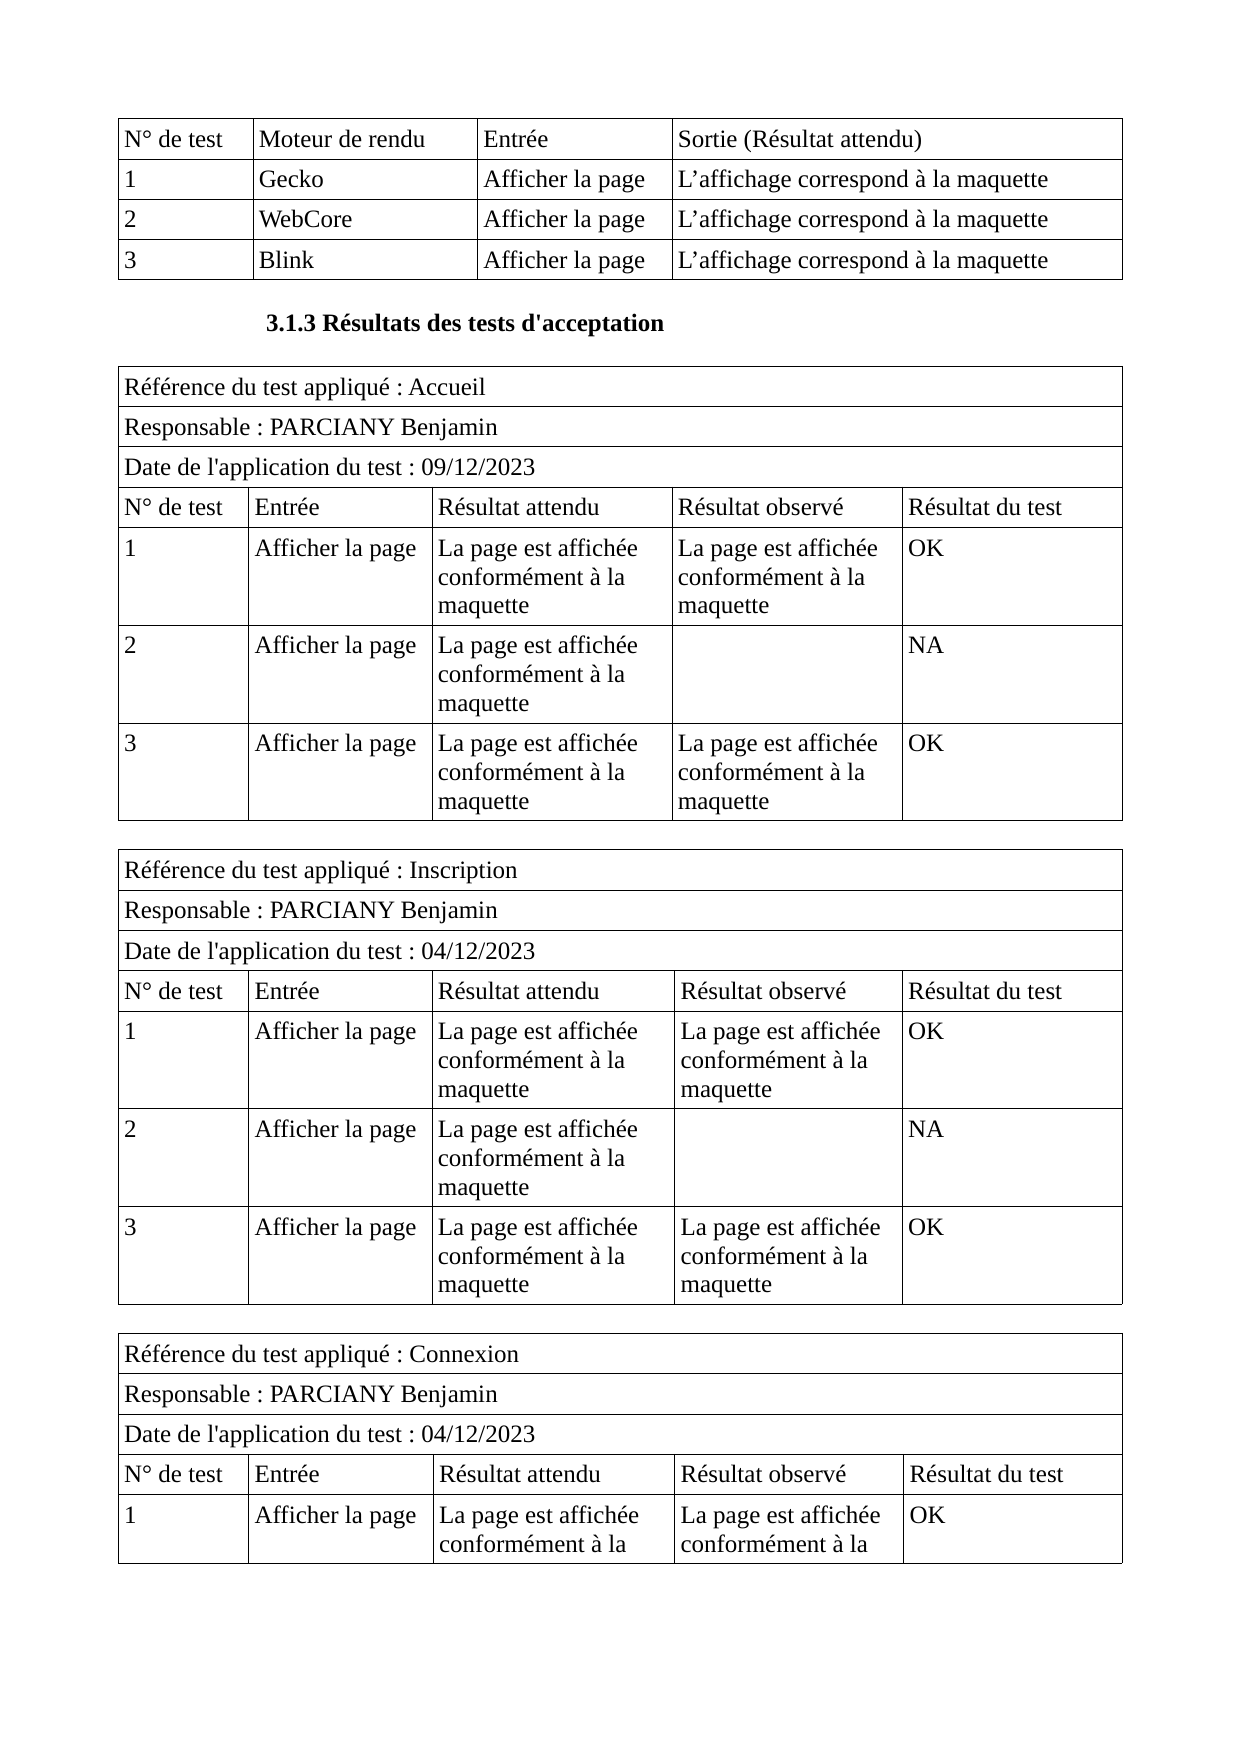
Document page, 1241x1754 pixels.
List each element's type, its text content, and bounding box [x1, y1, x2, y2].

table_cell Résultat attendu [433, 971, 674, 1011]
table_cell Afficher la page [249, 1207, 432, 1304]
table_cell Afficher la page [249, 528, 432, 625]
table_cell Résultat du test [903, 488, 1122, 527]
table_header Référence du test appliqué : Inscription [119, 850, 1122, 889]
table_cell La page est affichée conformément à la maquette [433, 1012, 674, 1108]
table_cell Afficher la page [249, 724, 432, 820]
table_cell OK [903, 1207, 1122, 1304]
table_cell [673, 626, 902, 723]
table_cell 3 [119, 240, 253, 279]
table_cell La page est affichée conformément à la maquette [433, 528, 672, 625]
text 3.1.3 Résultats des tests d'acceptation [118, 308, 1122, 337]
table_cell 2 [119, 1109, 248, 1206]
table_cell Résultat du test [904, 1455, 1122, 1494]
table_cell 2 [119, 200, 253, 239]
table_cell La page est affichée conformément à la maquette [433, 1109, 674, 1206]
table_cell 1 [119, 528, 248, 625]
table_cell 1 [119, 160, 253, 199]
table_cell OK [903, 724, 1122, 820]
table_cell L’affichage correspond à la maquette [673, 160, 1122, 199]
table_cell Date de l'application du test : 09/12/2023 [119, 447, 1122, 487]
table_cell Entrée [249, 488, 432, 527]
table_cell La page est affichée conformément à la maquette [433, 626, 672, 723]
table_cell OK [903, 528, 1122, 625]
table_cell Afficher la page [249, 1109, 432, 1206]
table_cell 1 [119, 1495, 248, 1563]
table_cell N° de test [119, 488, 248, 527]
table_cell La page est affichée conformément à la maquette [673, 528, 902, 625]
table_cell Gecko [254, 160, 477, 199]
table_cell N° de test [119, 1455, 248, 1494]
table_cell La page est affichée conformément à la [675, 1495, 903, 1563]
table_cell N° de test [119, 971, 248, 1011]
table_cell NA [903, 626, 1122, 723]
table_cell La page est affichée conformément à la maquette [675, 1207, 902, 1304]
table_cell NA [903, 1109, 1122, 1206]
table_cell Afficher la page [478, 240, 672, 279]
table_cell Date de l'application du test : 04/12/2023 [119, 1415, 1122, 1454]
table_cell N° de test [119, 119, 253, 158]
table_cell L’affichage correspond à la maquette [673, 200, 1122, 239]
table_cell Date de l'application du test : 04/12/2023 [119, 931, 1122, 970]
table_cell Afficher la page [249, 1012, 432, 1108]
table_cell Résultat du test [903, 971, 1122, 1011]
table_cell Responsable : PARCIANY Benjamin [119, 407, 1122, 446]
table_cell [675, 1109, 902, 1206]
table_cell Sortie (Résultat attendu) [673, 119, 1122, 158]
table_cell OK [903, 1012, 1122, 1108]
table_cell 1 [119, 1012, 248, 1108]
table_cell La page est affichée conformément à la maquette [675, 1012, 902, 1108]
table_cell L’affichage correspond à la maquette [673, 240, 1122, 279]
table_cell WebCore [254, 200, 477, 239]
table_cell Blink [254, 240, 477, 279]
table_cell 2 [119, 626, 248, 723]
table_cell 3 [119, 1207, 248, 1304]
table_cell La page est affichée conformément à la maquette [433, 724, 672, 820]
table_cell Afficher la page [249, 626, 432, 723]
table_cell Résultat observé [675, 971, 902, 1011]
table_cell Responsable : PARCIANY Benjamin [119, 1374, 1122, 1413]
table_cell Résultat attendu [433, 488, 672, 527]
table_header Référence du test appliqué : Connexion [119, 1334, 1122, 1373]
table_cell La page est affichée conformément à la maquette [673, 724, 902, 820]
table_cell Afficher la page [478, 160, 672, 199]
table_cell Résultat attendu [434, 1455, 674, 1494]
table_cell Résultat observé [673, 488, 902, 527]
table_cell Afficher la page [478, 200, 672, 239]
table_cell OK [904, 1495, 1122, 1563]
table_cell Résultat observé [675, 1455, 903, 1494]
table_cell Moteur de rendu [254, 119, 477, 158]
table_cell Responsable : PARCIANY Benjamin [119, 891, 1122, 930]
table_cell Entrée [478, 119, 672, 158]
table_cell Entrée [249, 971, 432, 1011]
table_cell Entrée [249, 1455, 433, 1494]
table_cell 3 [119, 724, 248, 820]
table_cell Afficher la page [249, 1495, 433, 1563]
table_cell La page est affichée conformément à la maquette [433, 1207, 674, 1304]
table_header Référence du test appliqué : Accueil [119, 367, 1122, 406]
table_cell La page est affichée conformément à la [434, 1495, 674, 1563]
